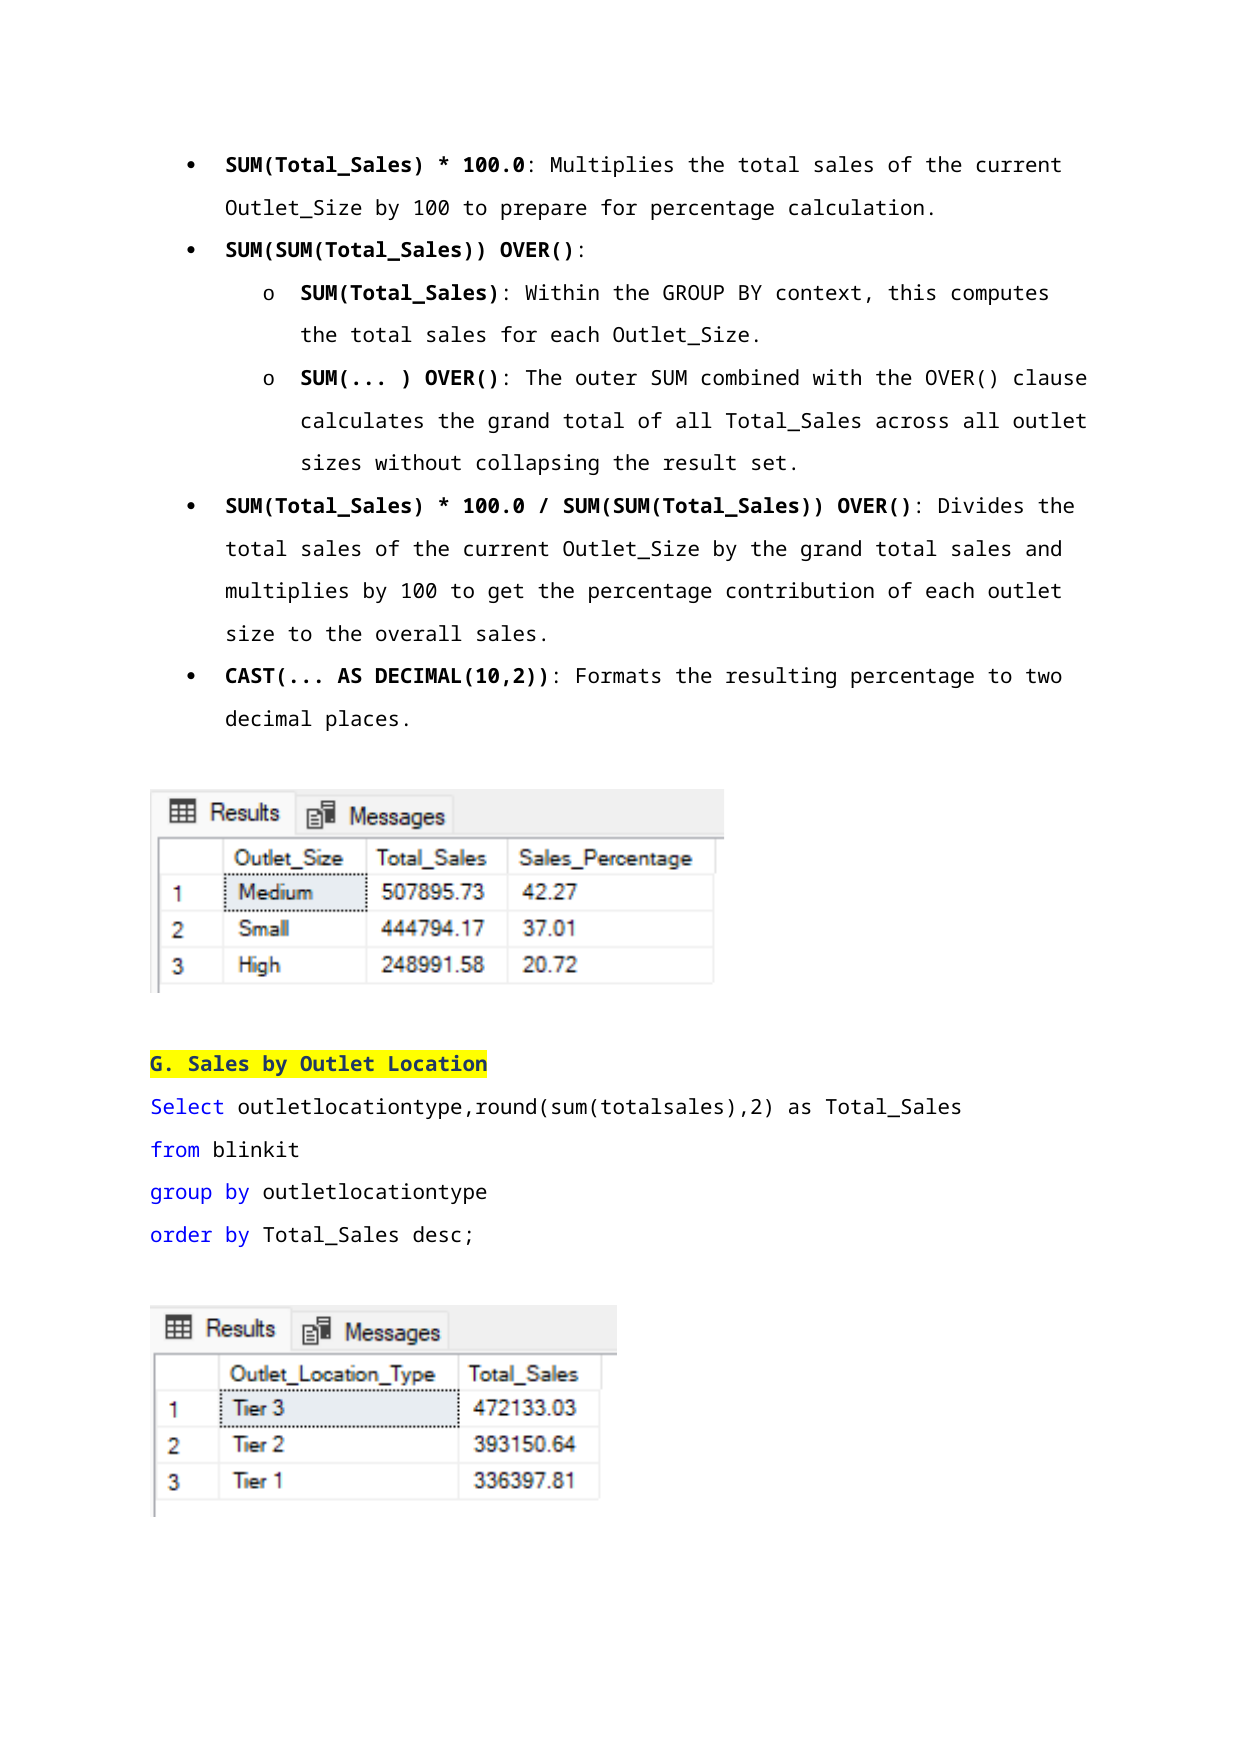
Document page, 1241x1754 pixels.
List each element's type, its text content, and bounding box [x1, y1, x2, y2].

picture [150, 1305, 617, 1517]
list SUM(Total_Sales) * 100.0: Multiplies the total sales of the current Outlet_Size by 100 to prepare for percentage calculation. [187, 150, 1090, 221]
text Select outletlocationtype,round(sum(totalsales),2) as Total_Sales [150, 1092, 1090, 1121]
list SUM(... ) OVER(): The outer SUM combined with the OVER() clause calculates the grand total of all Total_Sales across all outlet sizes without collapsing the result set. [262, 363, 1090, 477]
list CAST(... AS DECIMAL(10,2)): Formats the resulting percentage to two decimal places. [187, 661, 1090, 732]
list SUM(Total_Sales) * 100.0 / SUM(SUM(Total_Sales)) OVER(): Divides the total sales of the current Outlet_Size by the grand total sales and multiplies by 100 to get the percentage contribution of each outlet size to the overall sales. [187, 491, 1090, 647]
text from blinkit [150, 1135, 1090, 1163]
text order by Total_Sales desc; [150, 1220, 1090, 1248]
text G. Sales by Outlet Location [150, 1049, 1090, 1078]
text group by outletlocationtype [150, 1177, 1090, 1206]
picture [150, 789, 725, 993]
list SUM(SUM(Total_Sales)) OVER(): [187, 235, 1090, 264]
list SUM(Total_Sales): Within the GROUP BY context, this computes the total sales for each Outlet_Size. [262, 278, 1090, 349]
